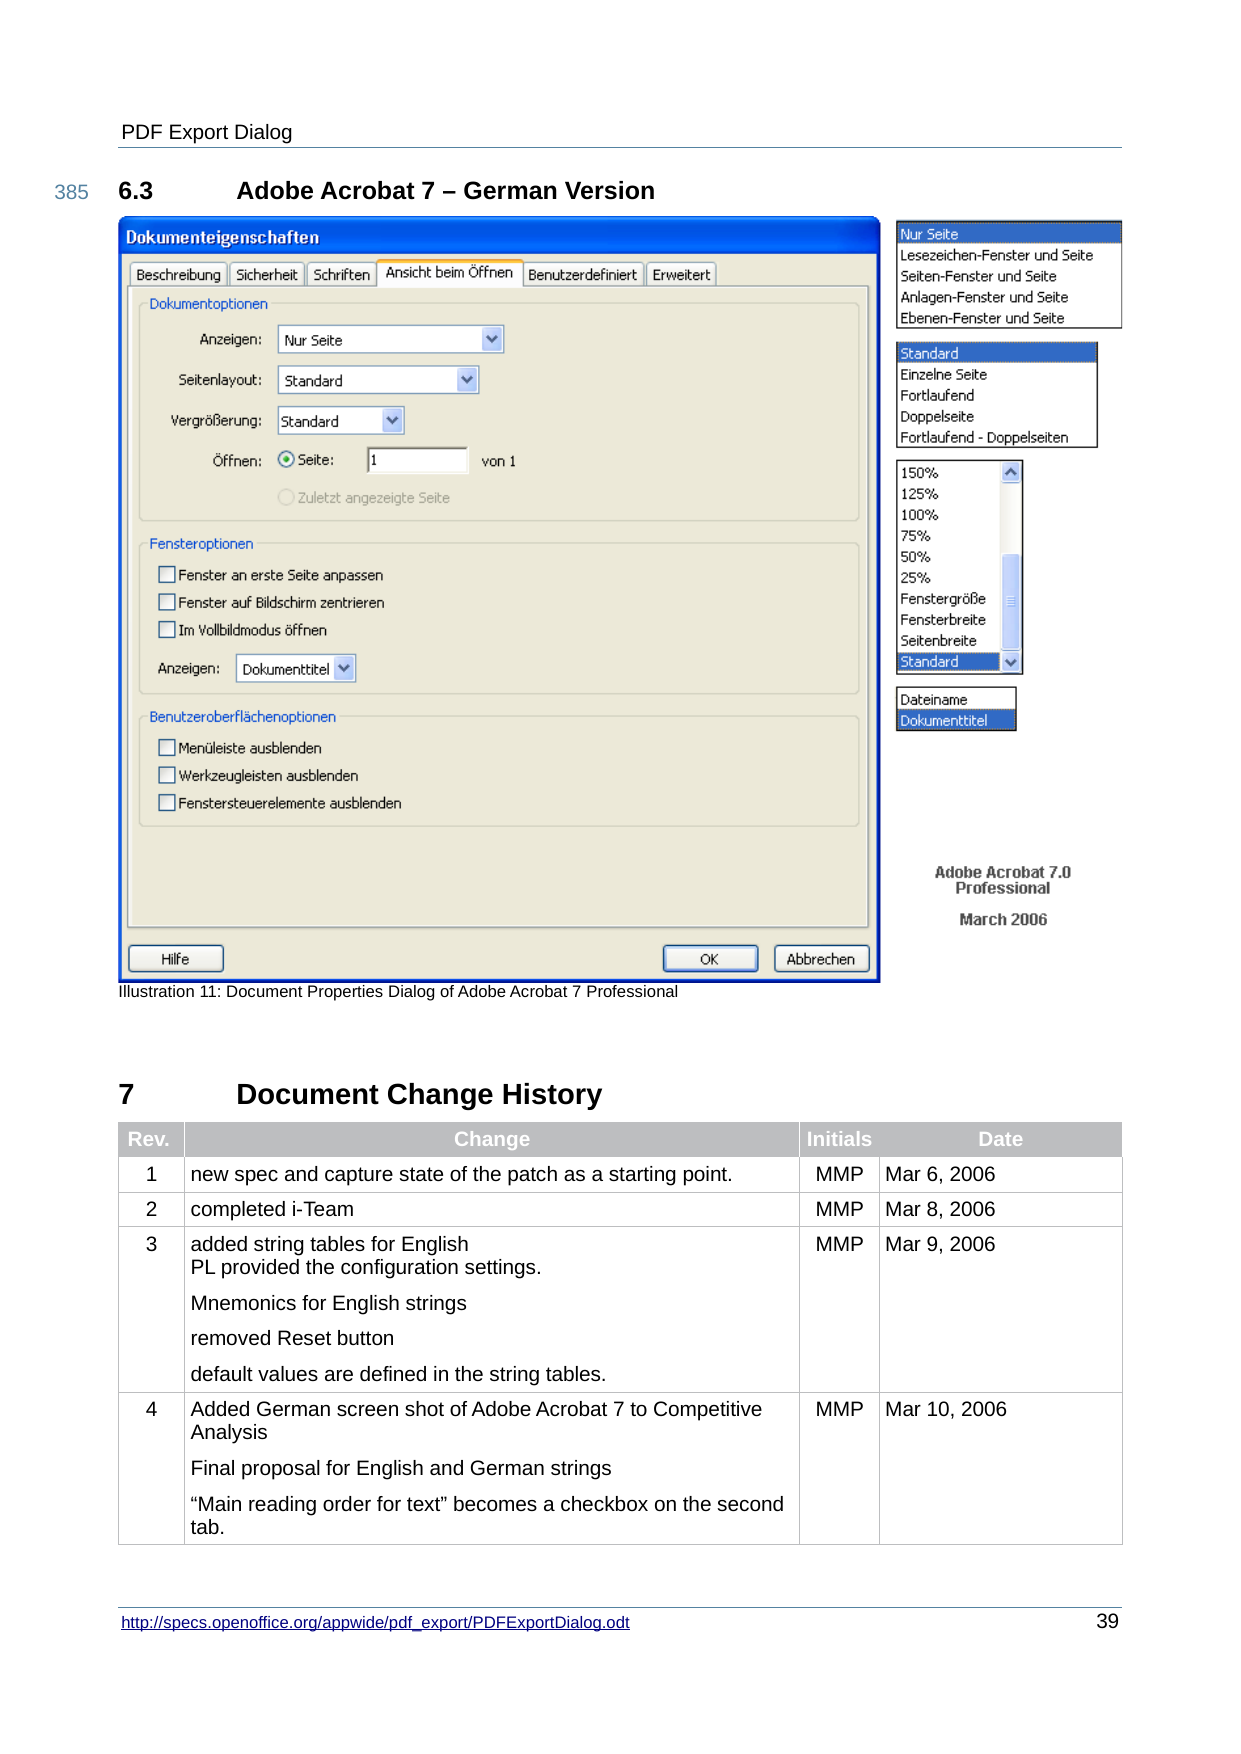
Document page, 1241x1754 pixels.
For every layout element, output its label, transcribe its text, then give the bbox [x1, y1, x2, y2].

table_cell Mar 9, 2006 [880, 1227, 1122, 1392]
table_cell MMP [800, 1193, 879, 1226]
table_header Initials [800, 1122, 879, 1157]
table_cell MMP [800, 1227, 879, 1392]
picture [118, 216, 1123, 983]
table_cell 1 [119, 1157, 184, 1192]
table_cell Mar 10, 2006 [880, 1393, 1122, 1544]
table_cell Mar 6, 2006 [880, 1157, 1122, 1192]
subtitle Adobe Acrobat 7 – German Version [118, 177, 1122, 205]
table_cell 4 [119, 1393, 184, 1544]
table_cell 3 [119, 1227, 184, 1392]
subtitle Document Change History [118, 1078, 1122, 1111]
table_cell completed i-Team [185, 1193, 799, 1226]
table_cell 2 [119, 1193, 184, 1226]
table_header Date [879, 1122, 1122, 1157]
table_cell Added German screen shot of Adobe Acrobat 7 to Competitive Analysis Final proposal for English and German strings “Main reading order for text” becomes a checkbox on the second tab. [185, 1393, 799, 1544]
text Illustration 11: Document Properties Dialog of Adobe Acrobat 7 Professional [118, 983, 1122, 1001]
table_cell added string tables for English PL provided the configuration settings. Mnemonics for English strings removed Reset button default values are defined in the string tables. [185, 1227, 799, 1392]
table_header Change [185, 1122, 799, 1157]
table_cell MMP [800, 1157, 879, 1192]
table_cell new spec and capture state of the patch as a starting point. [185, 1157, 799, 1192]
table_cell MMP [800, 1393, 879, 1544]
table_header Rev. [118, 1122, 184, 1157]
table_cell Mar 8, 2006 [880, 1193, 1122, 1226]
